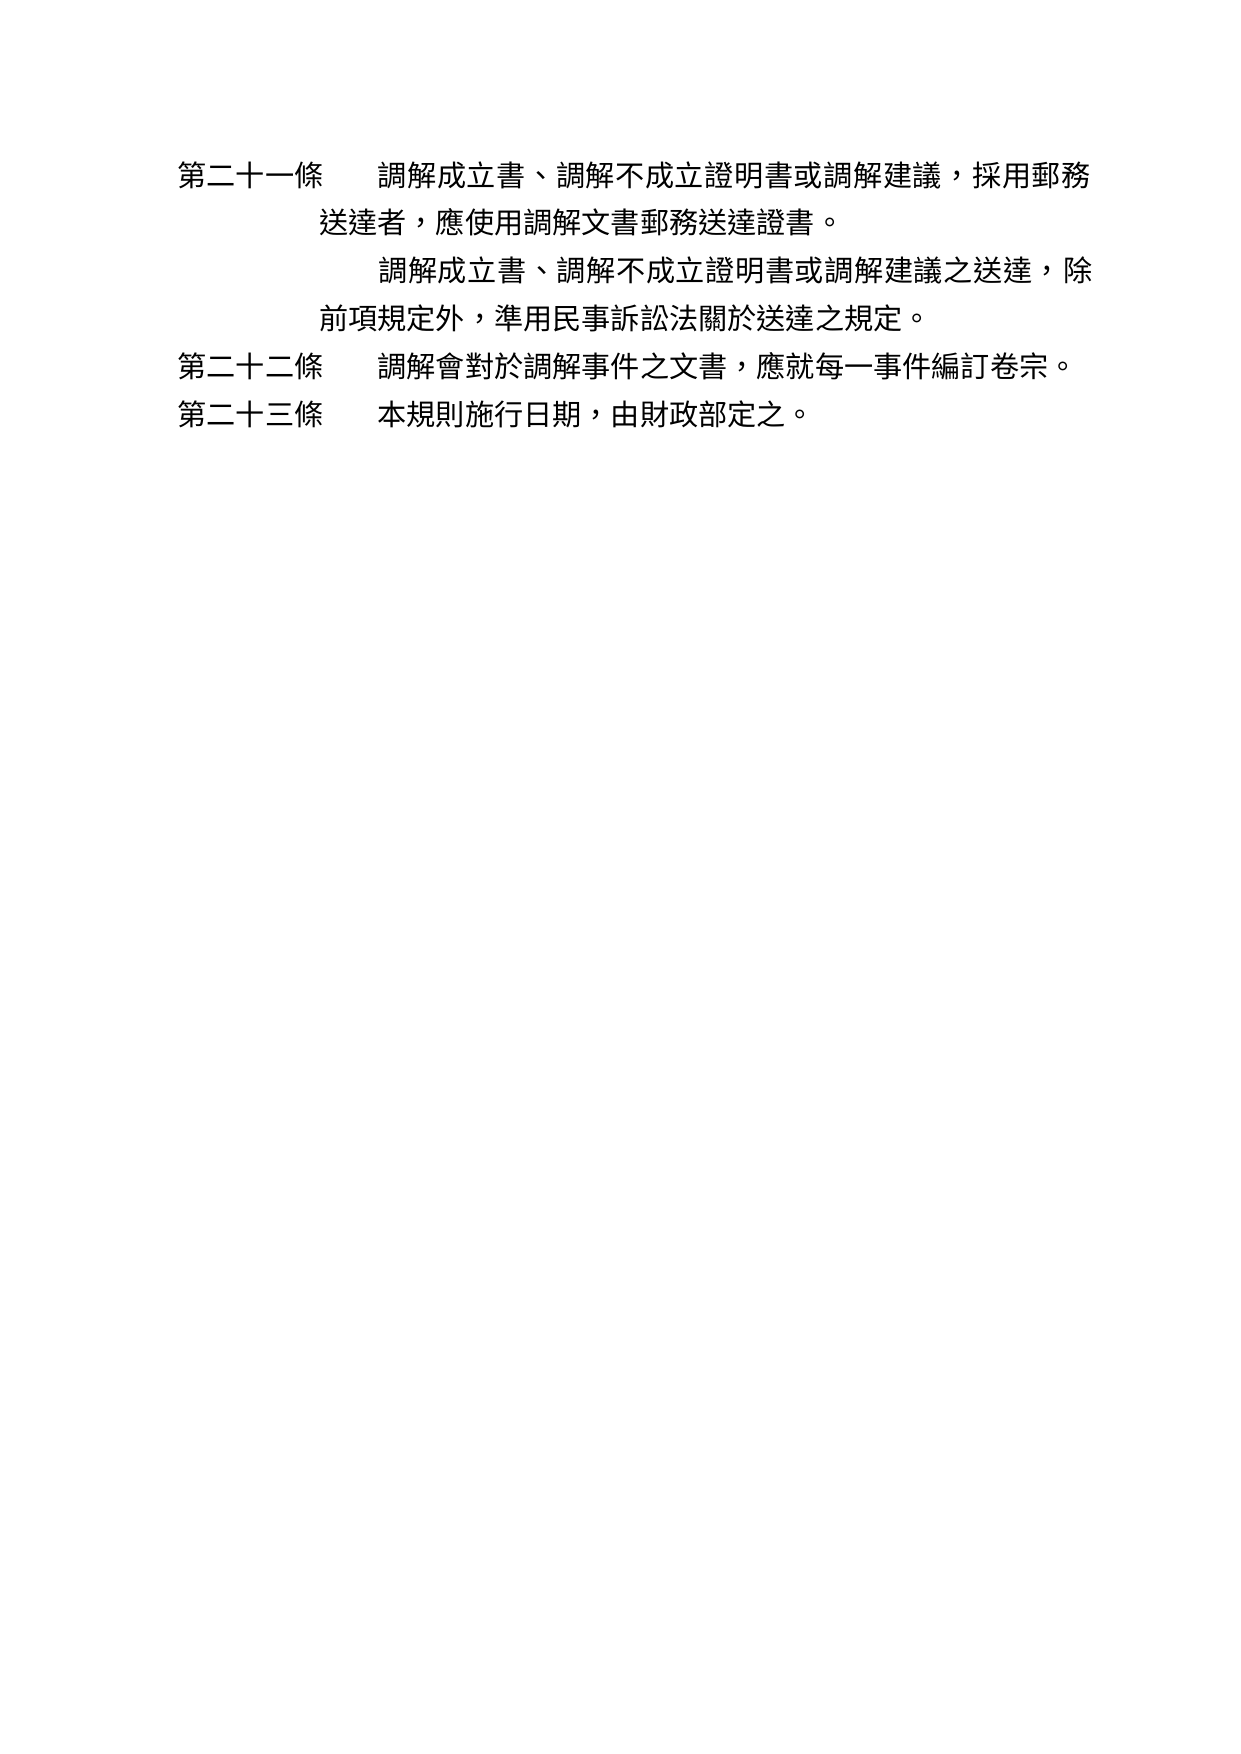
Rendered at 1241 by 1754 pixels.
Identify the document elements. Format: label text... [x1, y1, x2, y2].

text 第二十二條 調解會對於調解事件之文書，應就每一事件編訂卷宗。 [177, 339, 1092, 387]
text 調解成立書、調解不成立證明書或調解建議之送達，除前項規定外，準用民事訴訟法關於送達之規定。 [319, 243, 1092, 339]
text 第二十三條 本規則施行日期，由財政部定之。 [177, 387, 1092, 435]
text 第二十一條 調解成立書、調解不成立證明書或調解建議，採用郵務送達者，應使用調解文書郵務送達證書。 [177, 148, 1092, 243]
